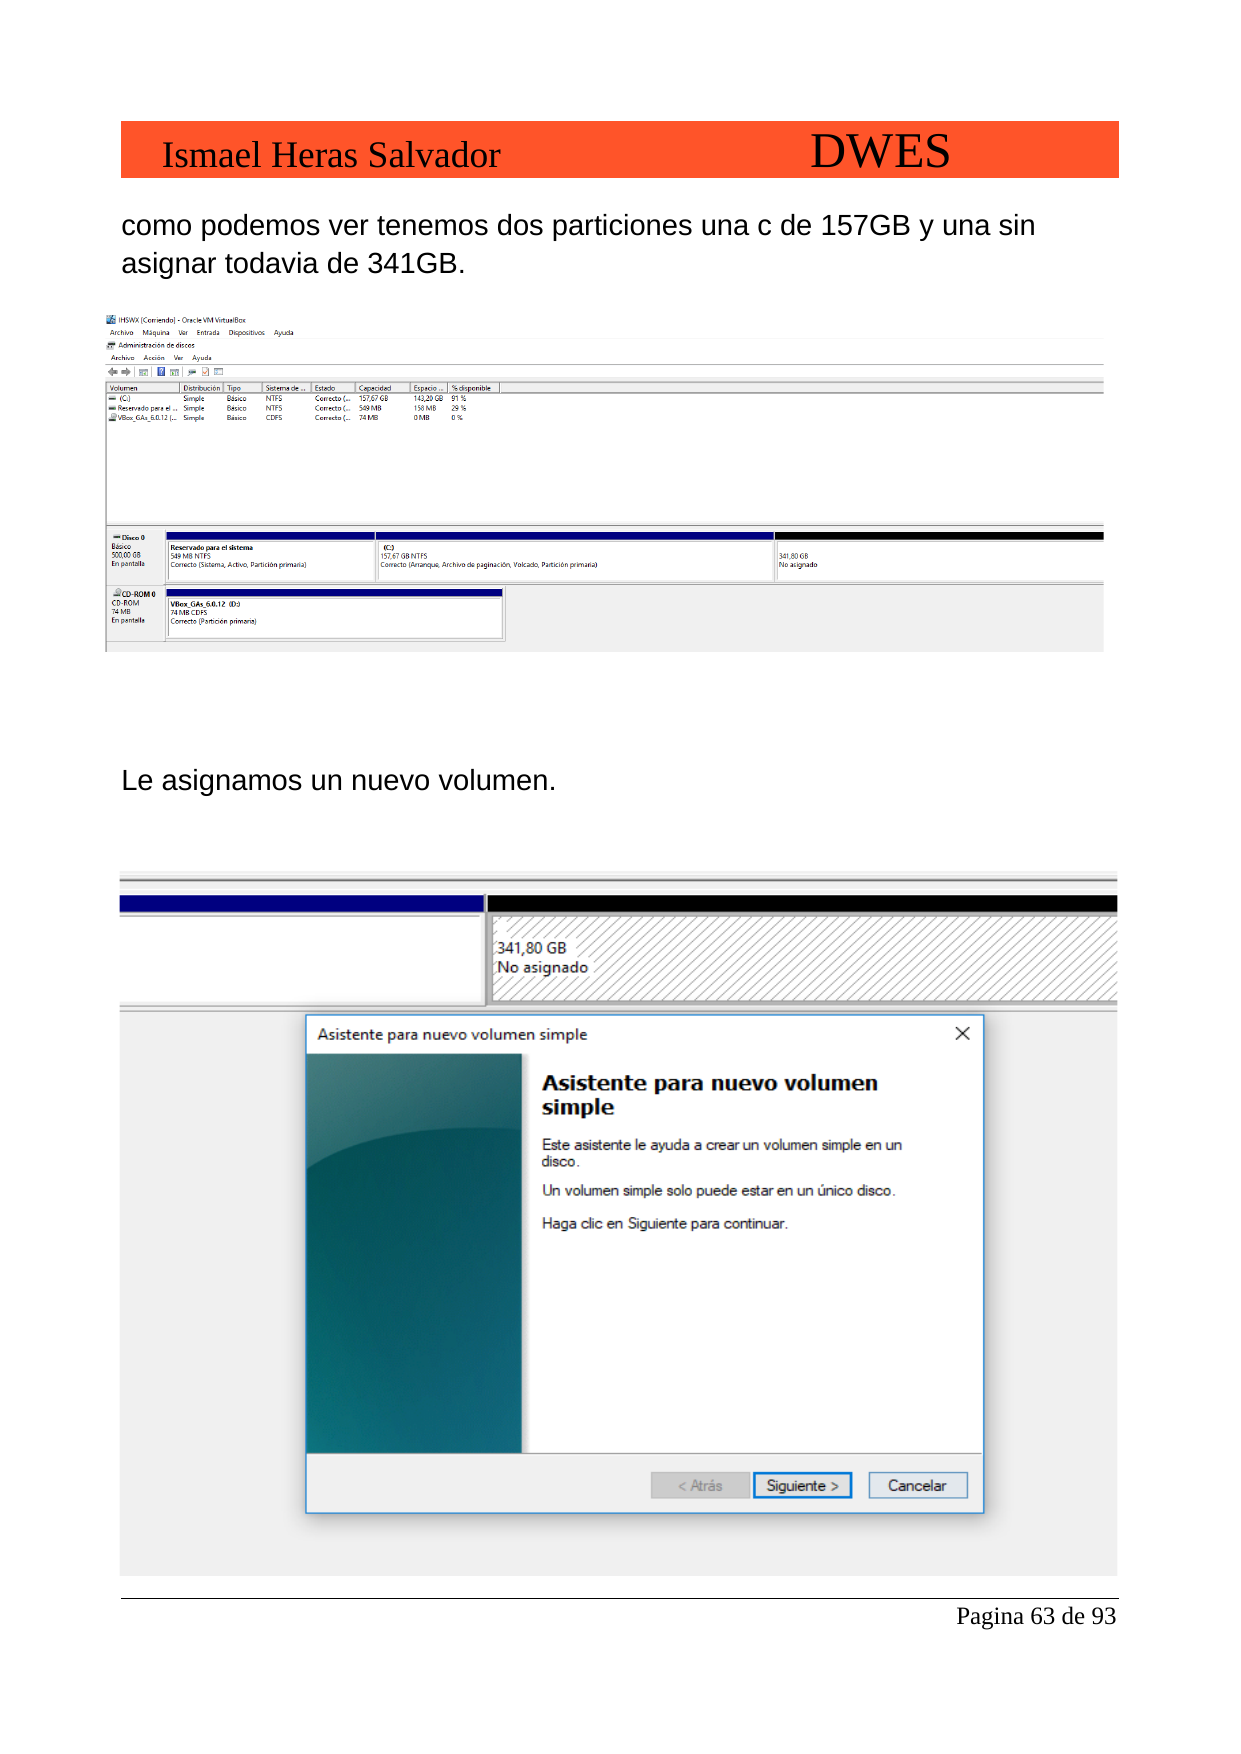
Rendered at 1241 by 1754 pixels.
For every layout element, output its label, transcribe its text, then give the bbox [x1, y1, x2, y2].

text como podemos ver tenemos dos particiones una c de 157GB y una sin asignar todavia de 341GB. [121, 208, 1119, 280]
picture [105, 313, 1104, 652]
text Le asignamos un nuevo volumen. [121, 763, 1119, 797]
picture [119, 799, 1118, 1576]
